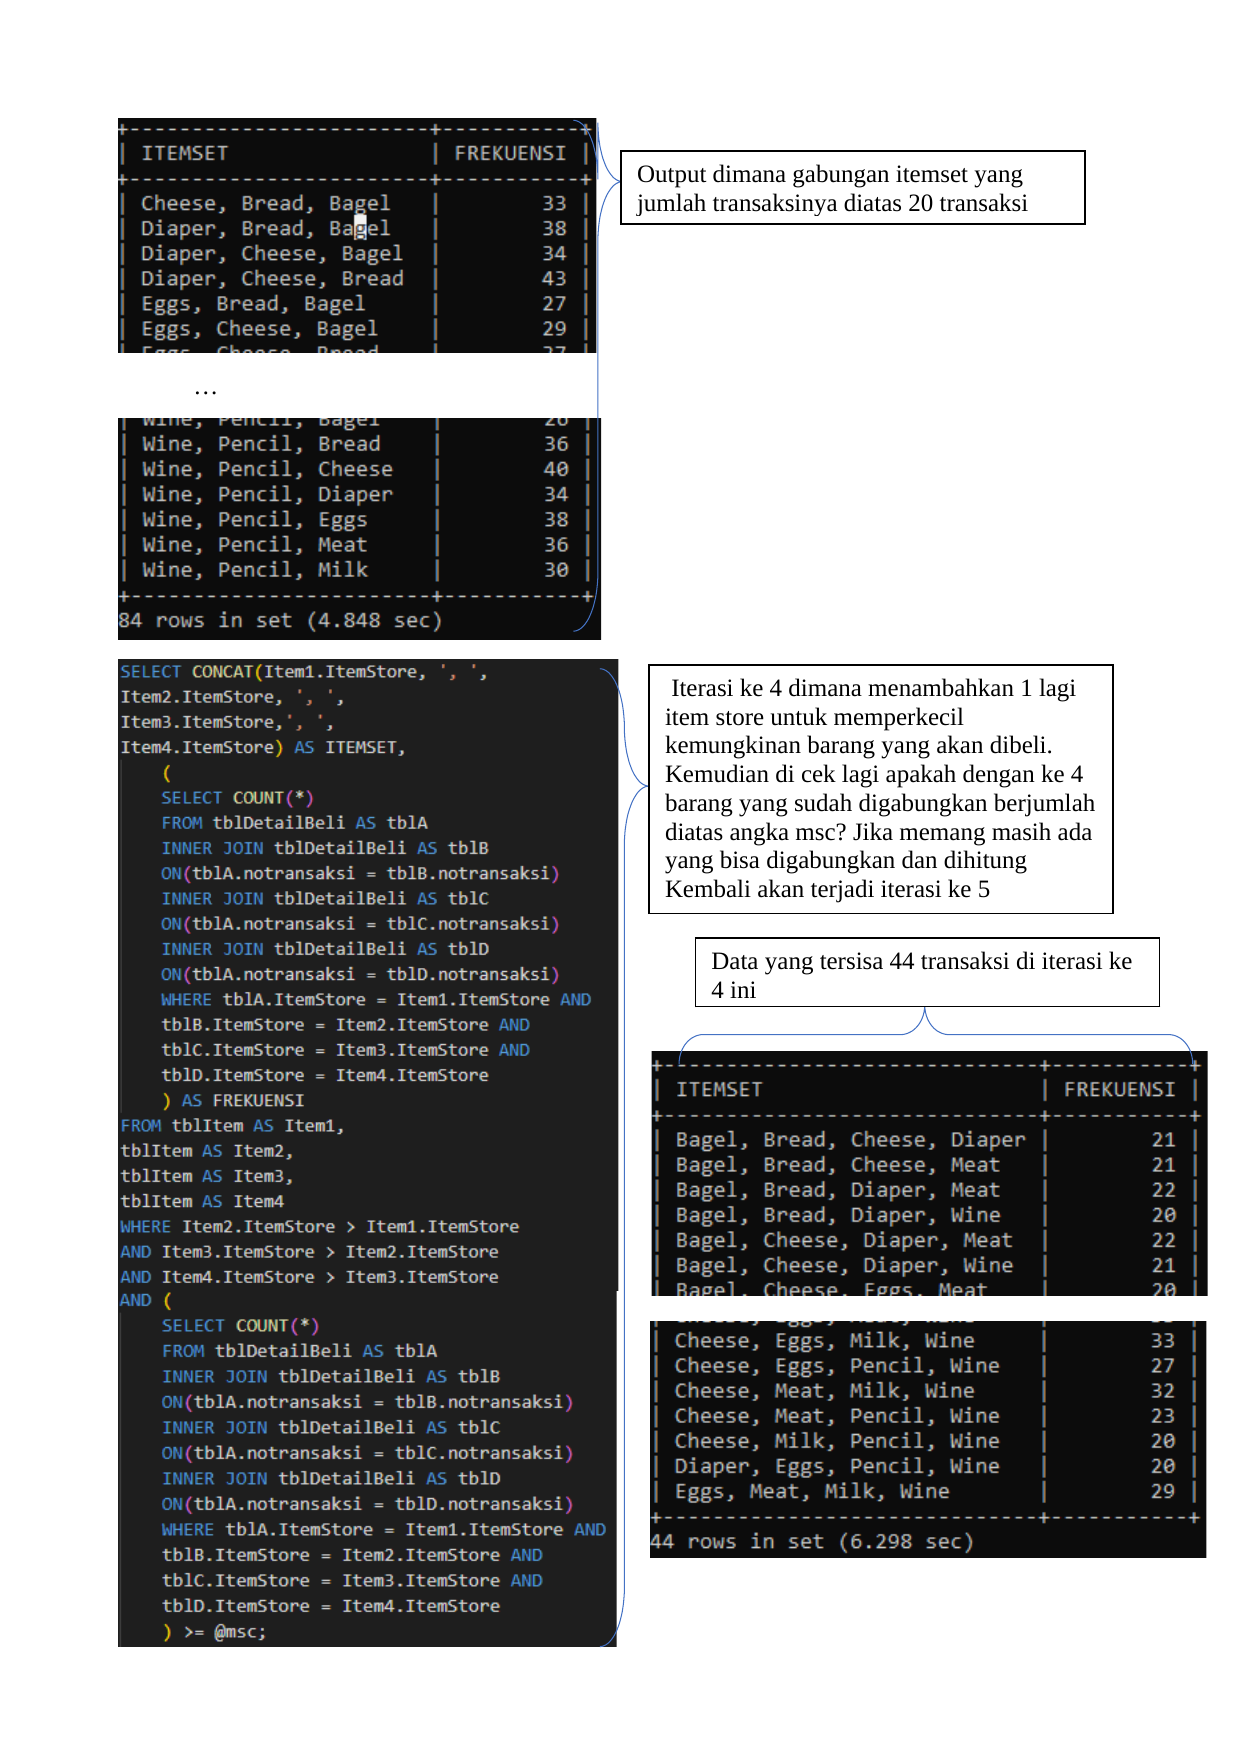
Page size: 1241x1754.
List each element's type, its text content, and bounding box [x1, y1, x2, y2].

text Output dimana gabungan itemset yang jumlah transaksinya diatas 20 transaksi [637, 159, 1069, 216]
text Iterasi ke 4 dimana menambahkan 1 lagi item store untuk memperkecil kemungkinan barang yang akan dibeli. Kemudian di cek lagi apakah dengan ke 4 barang yang sudah digabungkan berjumlah diatas angka msc? Jika memang masih ada yang bisa digabungkan dan dihitung Kembali akan terjadi iterasi ke 5 [665, 673, 1097, 903]
text Data yang tersisa 44 transaksi di iterasi ke 4 ini [711, 946, 1144, 998]
text … [118, 371, 597, 400]
text [599, 371, 1122, 400]
